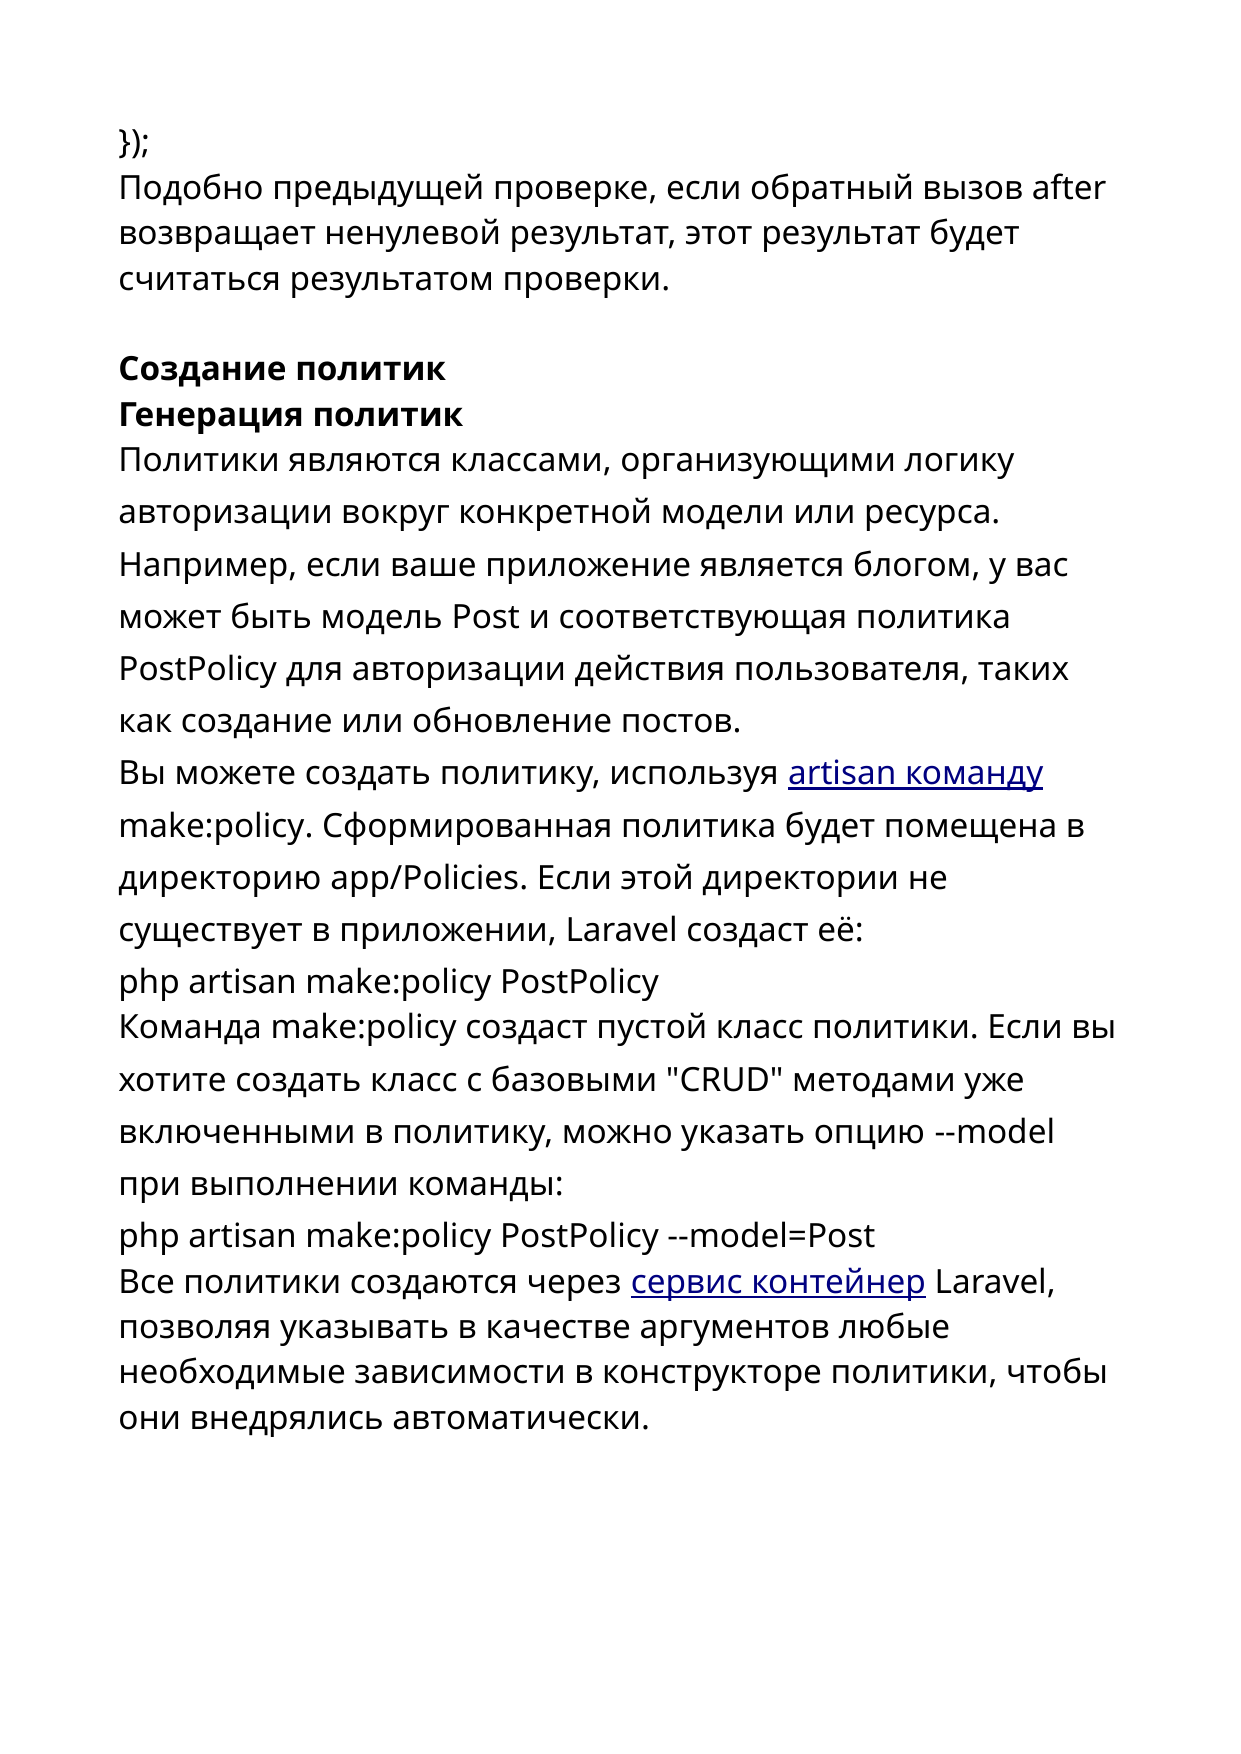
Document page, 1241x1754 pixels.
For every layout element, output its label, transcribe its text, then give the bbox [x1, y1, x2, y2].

text Вы можете создать политику, используя artisan команду make:policy. Сформированная политика будет помещена в директорию app/Policies. Если этой директории не существует в приложении, Laravel создаст её: [118, 749, 1122, 951]
text Все политики создаются через сервис контейнер Laravel, позволяя указывать в качестве аргументов любые необходимые зависимости в конструкторе политики, чтобы они внедрялись автоматически. [118, 1257, 1122, 1439]
text Команда make:policy создаст пустой класс политики. Если вы хотите создать класс c базовыми "CRUD" методами уже включенными в политику, можно указать опцию --model при выполнении команды: [118, 1003, 1122, 1205]
text Подобно предыдущей проверке, если обратный вызов after возвращает ненулевой результат, этот результат будет считаться результатом проверки. [118, 163, 1122, 300]
text php artisan make:policy PostPolicy [118, 958, 1122, 1003]
subtitle Генерация политик [118, 391, 1122, 436]
subtitle Создание политик [118, 345, 1122, 391]
text Политики являются классами, организующими логику авторизации вокруг конкретной модели или ресурса. Например, если ваше приложение является блогом, у вас может быть модель Post и соответствующая политика PostPolicy для авторизации действия пользователя, таких как создание или обновление постов. [118, 436, 1122, 742]
text }); [118, 118, 1122, 163]
text php artisan make:policy PostPolicy --model=Post [118, 1212, 1122, 1257]
